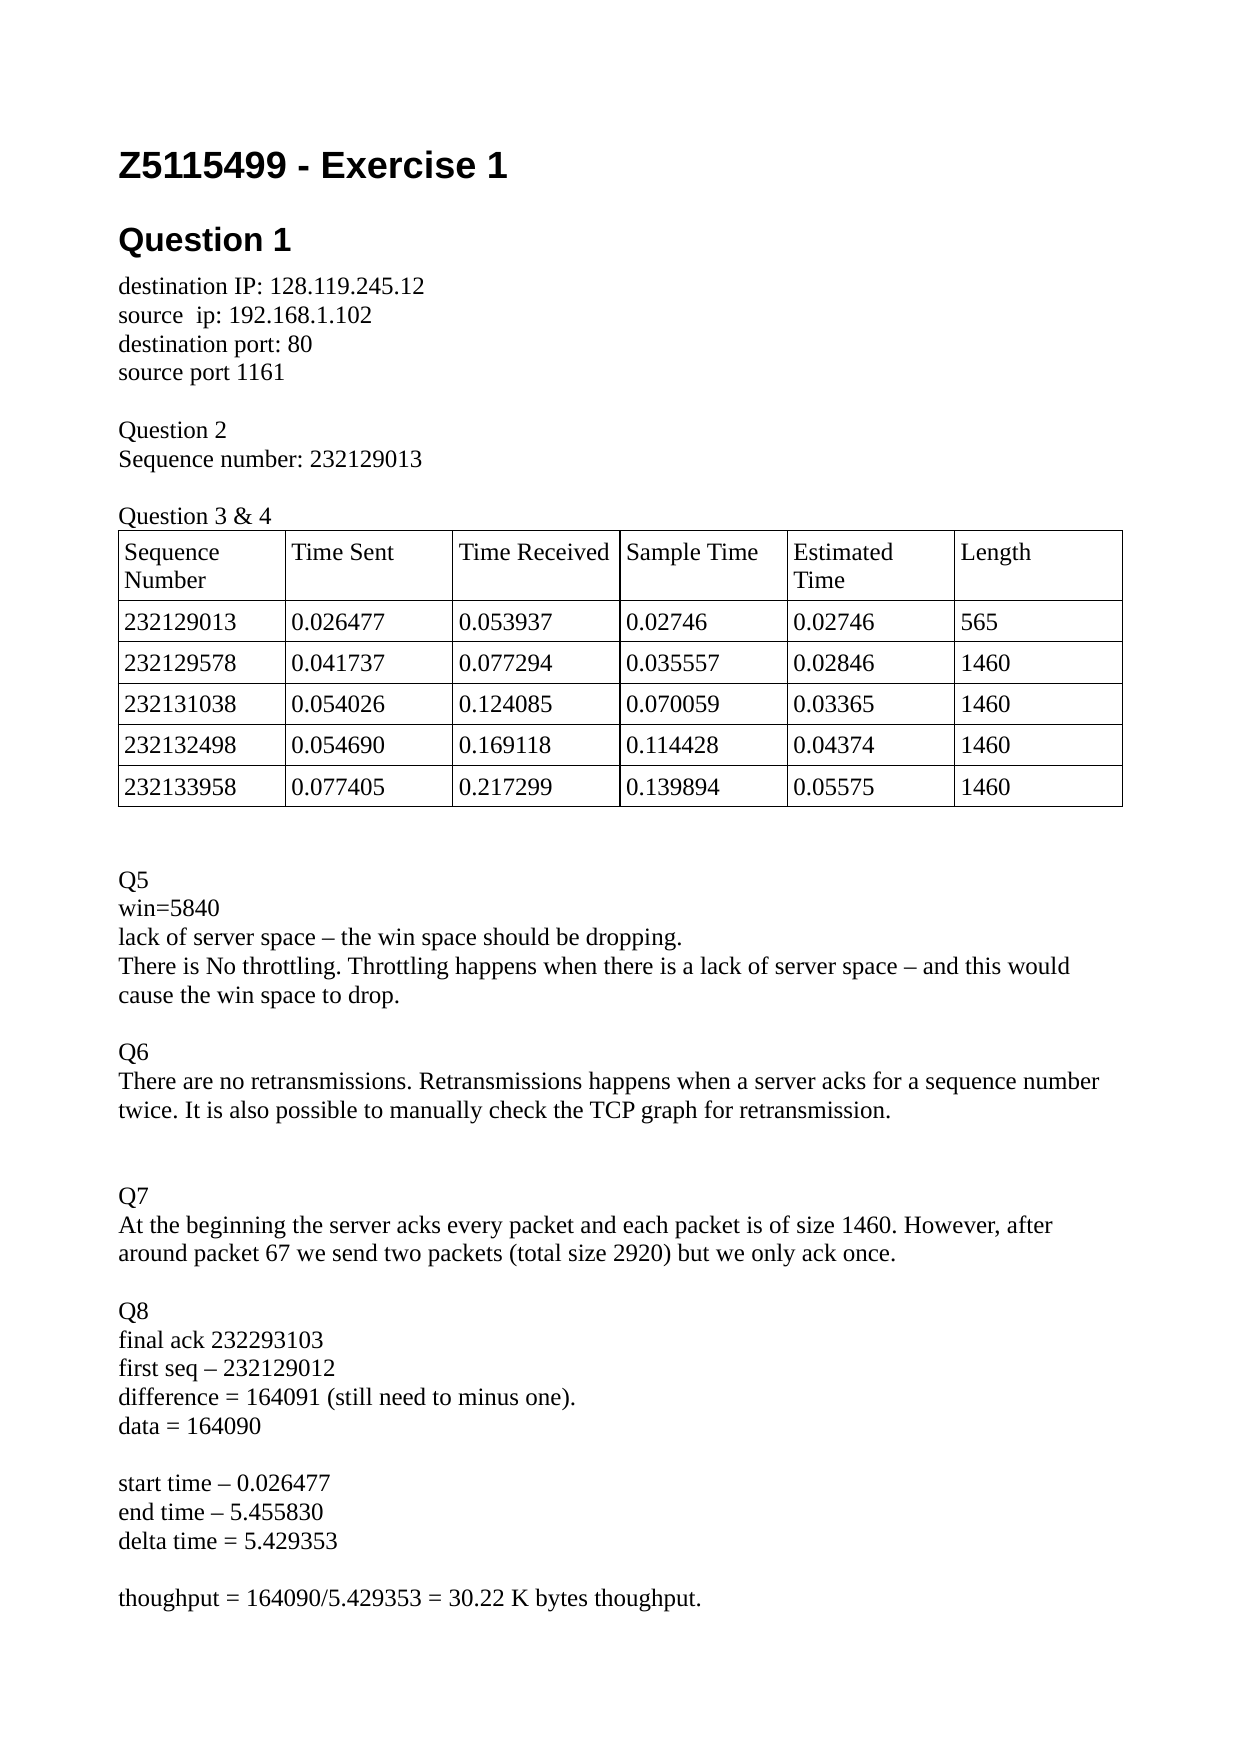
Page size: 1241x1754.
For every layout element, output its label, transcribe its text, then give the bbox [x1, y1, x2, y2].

table_cell 232132498 [119, 725, 285, 765]
table_cell 232131038 [119, 684, 285, 724]
table_header Estimated Time [788, 531, 954, 600]
table_cell 232129578 [119, 642, 285, 682]
table_header Time Received [453, 531, 619, 600]
text Q7 [118, 1181, 1122, 1210]
text source port 1161 [118, 357, 1122, 386]
table_cell 0.041737 [286, 642, 452, 682]
table_cell 0.054690 [286, 725, 452, 765]
text There are no retransmissions. Retransmissions happens when a server acks for a sequence number twice. It is also possible to manually check the TCP graph for retransmission. [118, 1066, 1122, 1123]
text thoughput = 164090/5.429353 = 30.22 K bytes thoughput. [118, 1583, 1122, 1612]
text end time – 5.455830 [118, 1497, 1122, 1526]
table_cell 232129013 [119, 601, 285, 641]
text start time – 0.026477 [118, 1468, 1122, 1497]
table_cell 0.124085 [453, 684, 619, 724]
table_cell 0.169118 [453, 725, 619, 765]
table_cell 0.077294 [453, 642, 619, 682]
table_cell 0.054026 [286, 684, 452, 724]
text win=5840 [118, 893, 1122, 922]
table_cell 0.053937 [453, 601, 619, 641]
table_cell 0.03365 [788, 684, 954, 724]
table_cell 0.077405 [286, 766, 452, 806]
text Question 2 [118, 415, 1122, 444]
table_cell 1460 [955, 725, 1122, 765]
table_header Sequence Number [119, 531, 285, 600]
text final ack 232293103 [118, 1325, 1122, 1353]
text first seq – 232129012 [118, 1353, 1122, 1382]
text data = 164090 [118, 1411, 1122, 1440]
text destination port: 80 [118, 329, 1122, 357]
text Q8 [118, 1296, 1122, 1325]
table_header Length [955, 531, 1122, 600]
table_cell 0.05575 [788, 766, 954, 806]
table_cell 232133958 [119, 766, 285, 806]
table_cell 1460 [955, 642, 1122, 682]
text destination IP: 128.119.245.12 [118, 271, 1122, 300]
table_header Sample Time [621, 531, 787, 600]
text Q5 [118, 865, 1122, 893]
text There is No throttling. Throttling happens when there is a lack of server space – and this would cause the win space to drop. [118, 951, 1122, 1008]
table_header Time Sent [286, 531, 452, 600]
table_cell 0.139894 [621, 766, 787, 806]
text source ip: 192.168.1.102 [118, 300, 1122, 329]
subtitle Question 1 [118, 220, 1122, 259]
text Sequence number: 232129013 [118, 444, 1122, 472]
text lack of server space – the win space should be dropping. [118, 922, 1122, 951]
text delta time = 5.429353 [118, 1526, 1122, 1555]
table_cell 0.02846 [788, 642, 954, 682]
table_cell 0.217299 [453, 766, 619, 806]
table_cell 0.02746 [788, 601, 954, 641]
table_cell 0.04374 [788, 725, 954, 765]
table_cell 1460 [955, 684, 1122, 724]
table_cell 0.035557 [621, 642, 787, 682]
text difference = 164091 (still need to minus one). [118, 1382, 1122, 1411]
text Question 3 & 4 [118, 501, 1122, 530]
table_cell 565 [955, 601, 1122, 641]
table_cell 0.02746 [621, 601, 787, 641]
table_cell 1460 [955, 766, 1122, 806]
subtitle Z5115499 - Exercise 1 [118, 143, 1122, 187]
table_cell 0.070059 [621, 684, 787, 724]
text Q6 [118, 1037, 1122, 1066]
table_cell 0.114428 [621, 725, 787, 765]
text At the beginning the server acks every packet and each packet is of size 1460. However, after around packet 67 we send two packets (total size 2920) but we only ack once. [118, 1210, 1122, 1267]
table_cell 0.026477 [286, 601, 452, 641]
